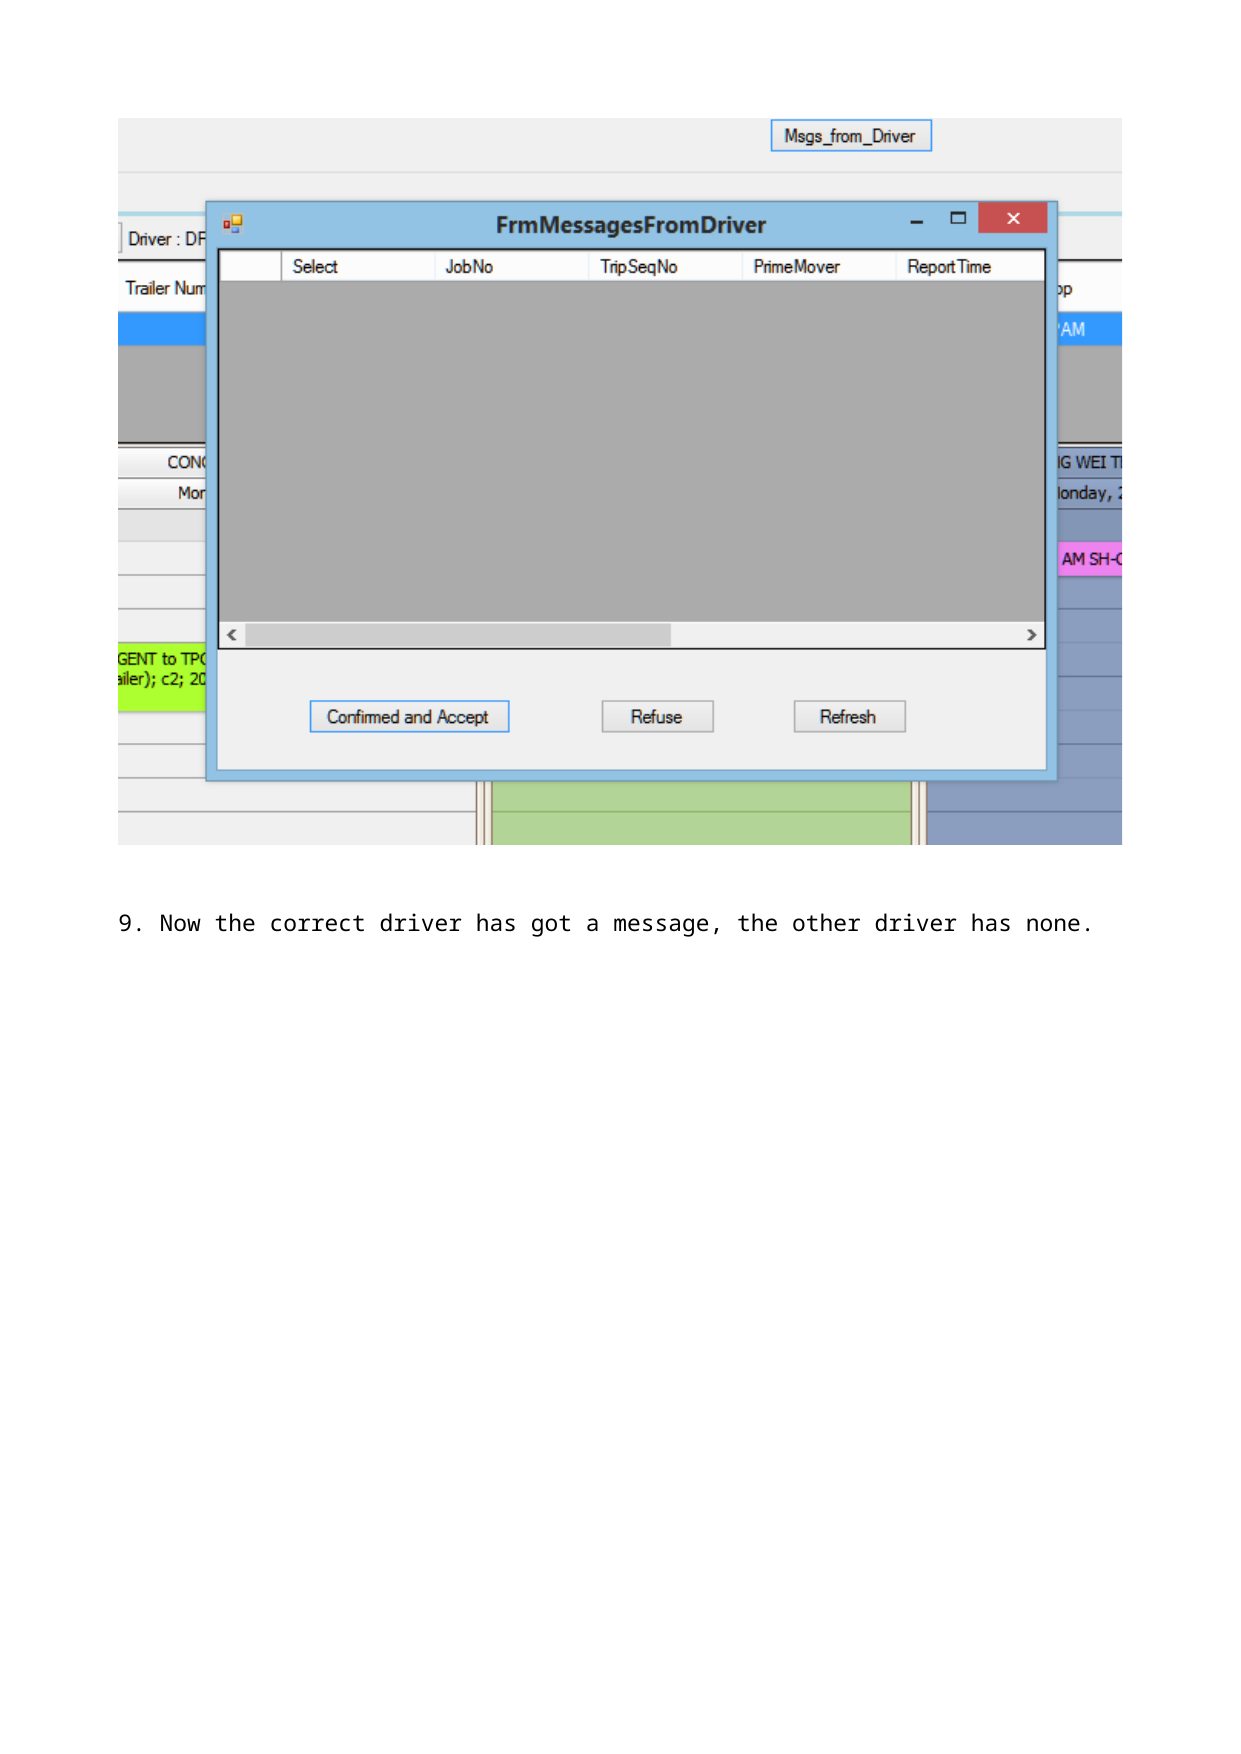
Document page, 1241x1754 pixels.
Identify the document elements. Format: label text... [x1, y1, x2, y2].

text 9. Now the correct driver has got a message, the other driver has none. [118, 907, 1122, 938]
picture [118, 118, 1123, 845]
